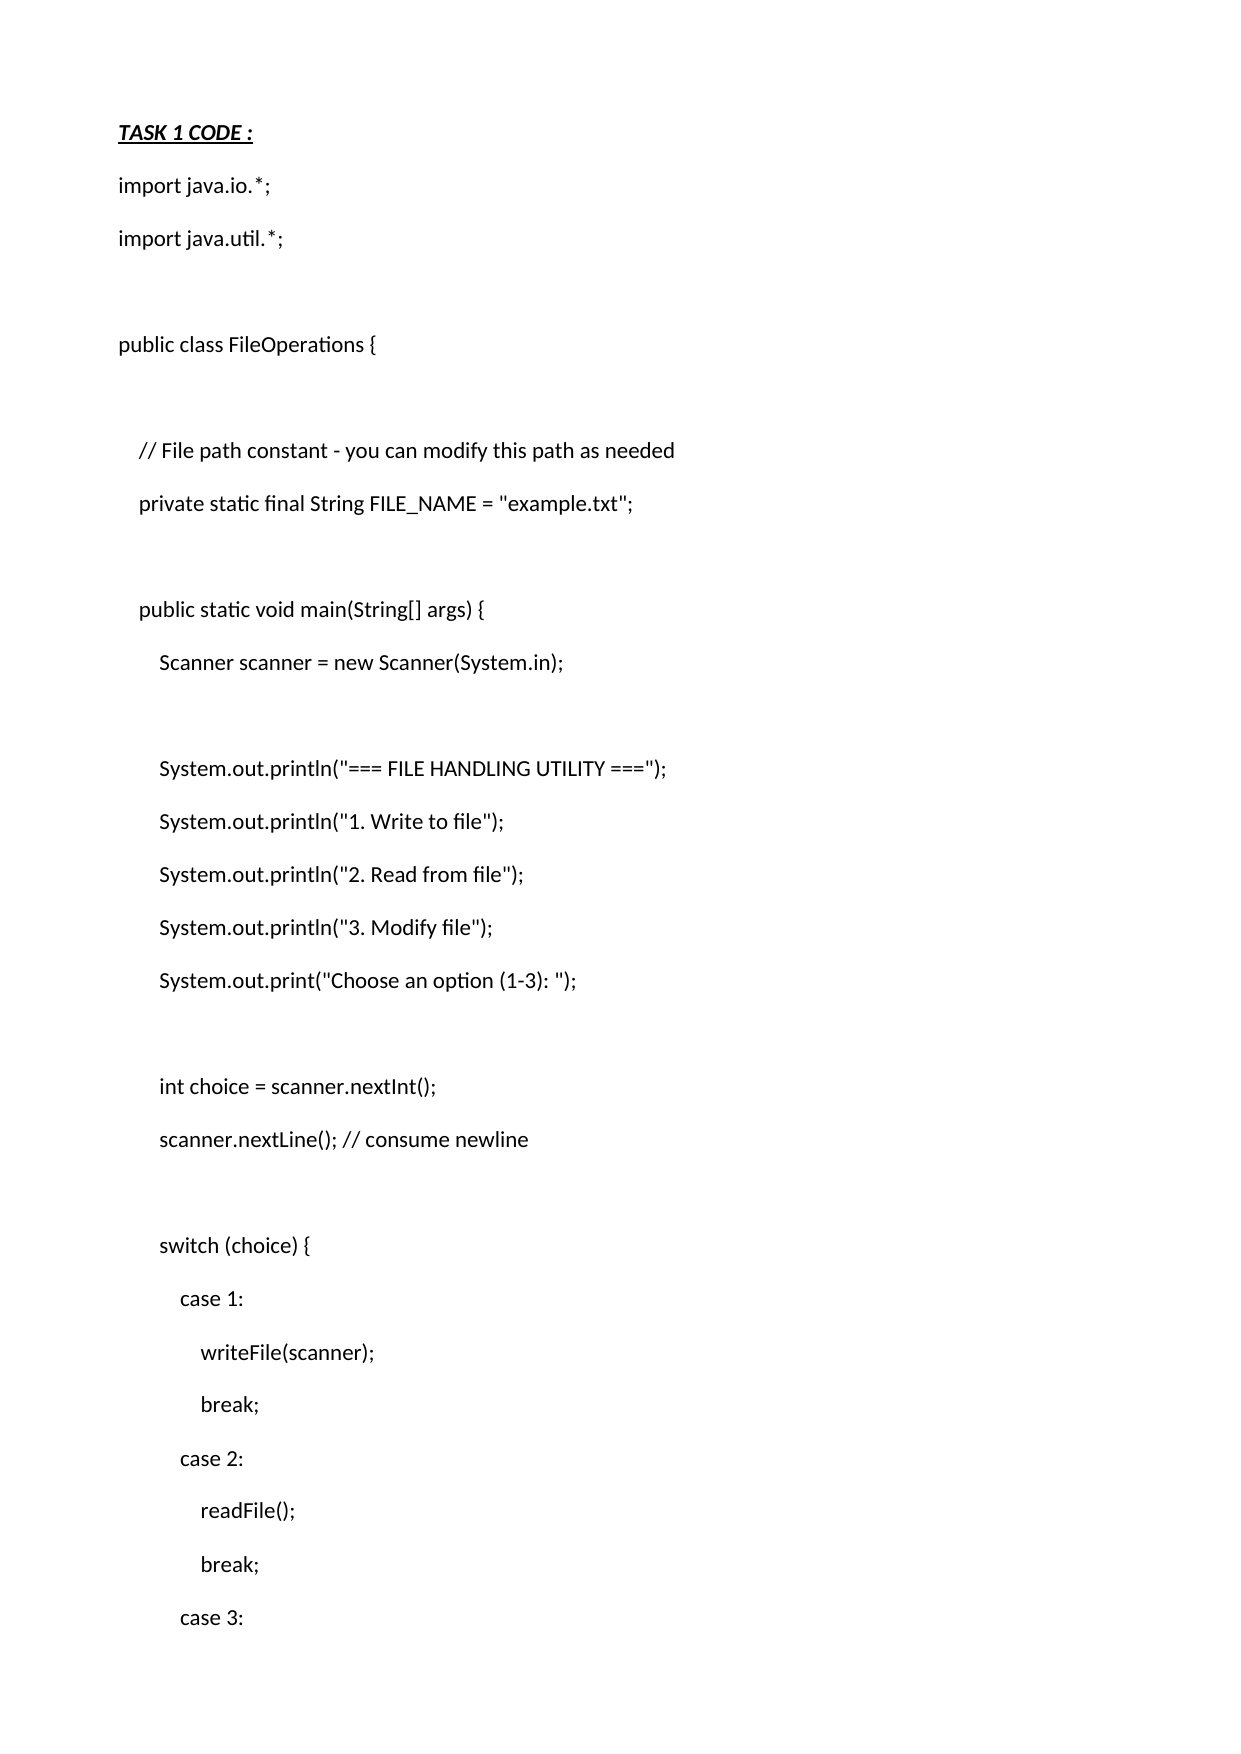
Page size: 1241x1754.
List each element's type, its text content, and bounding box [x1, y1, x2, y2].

text break; [118, 1550, 1122, 1578]
text writeFile(scanner); [118, 1338, 1122, 1366]
text TASK 1 CODE : [118, 118, 1122, 146]
text case 1: [118, 1284, 1122, 1313]
text System.out.println("1. Write to file"); [118, 807, 1122, 835]
text int choice = scanner.nextInt(); [118, 1072, 1122, 1101]
text public static void main(String[] args) { [118, 595, 1122, 623]
text System.out.println("3. Modify file"); [118, 913, 1122, 941]
text scanner.nextLine(); // consume newline [118, 1126, 1122, 1153]
text public class FileOperations { [118, 330, 1122, 358]
text System.out.println("2. Read from file"); [118, 860, 1122, 888]
text readFile(); [118, 1497, 1122, 1525]
text case 2: [118, 1444, 1122, 1472]
text // File path constant - you can modify this path as needed [118, 436, 1122, 464]
text case 3: [118, 1603, 1122, 1631]
text System.out.print("Choose an option (1-3): "); [118, 966, 1122, 994]
text import java.util.*; [118, 224, 1122, 252]
text private static final String FILE_NAME = "example.txt"; [118, 489, 1122, 517]
text break; [118, 1391, 1122, 1419]
text import java.io.*; [118, 171, 1122, 199]
text Scanner scanner = new Scanner(System.in); [118, 648, 1122, 676]
text System.out.println("=== FILE HANDLING UTILITY ==="); [118, 754, 1122, 782]
text switch (choice) { [118, 1232, 1122, 1259]
